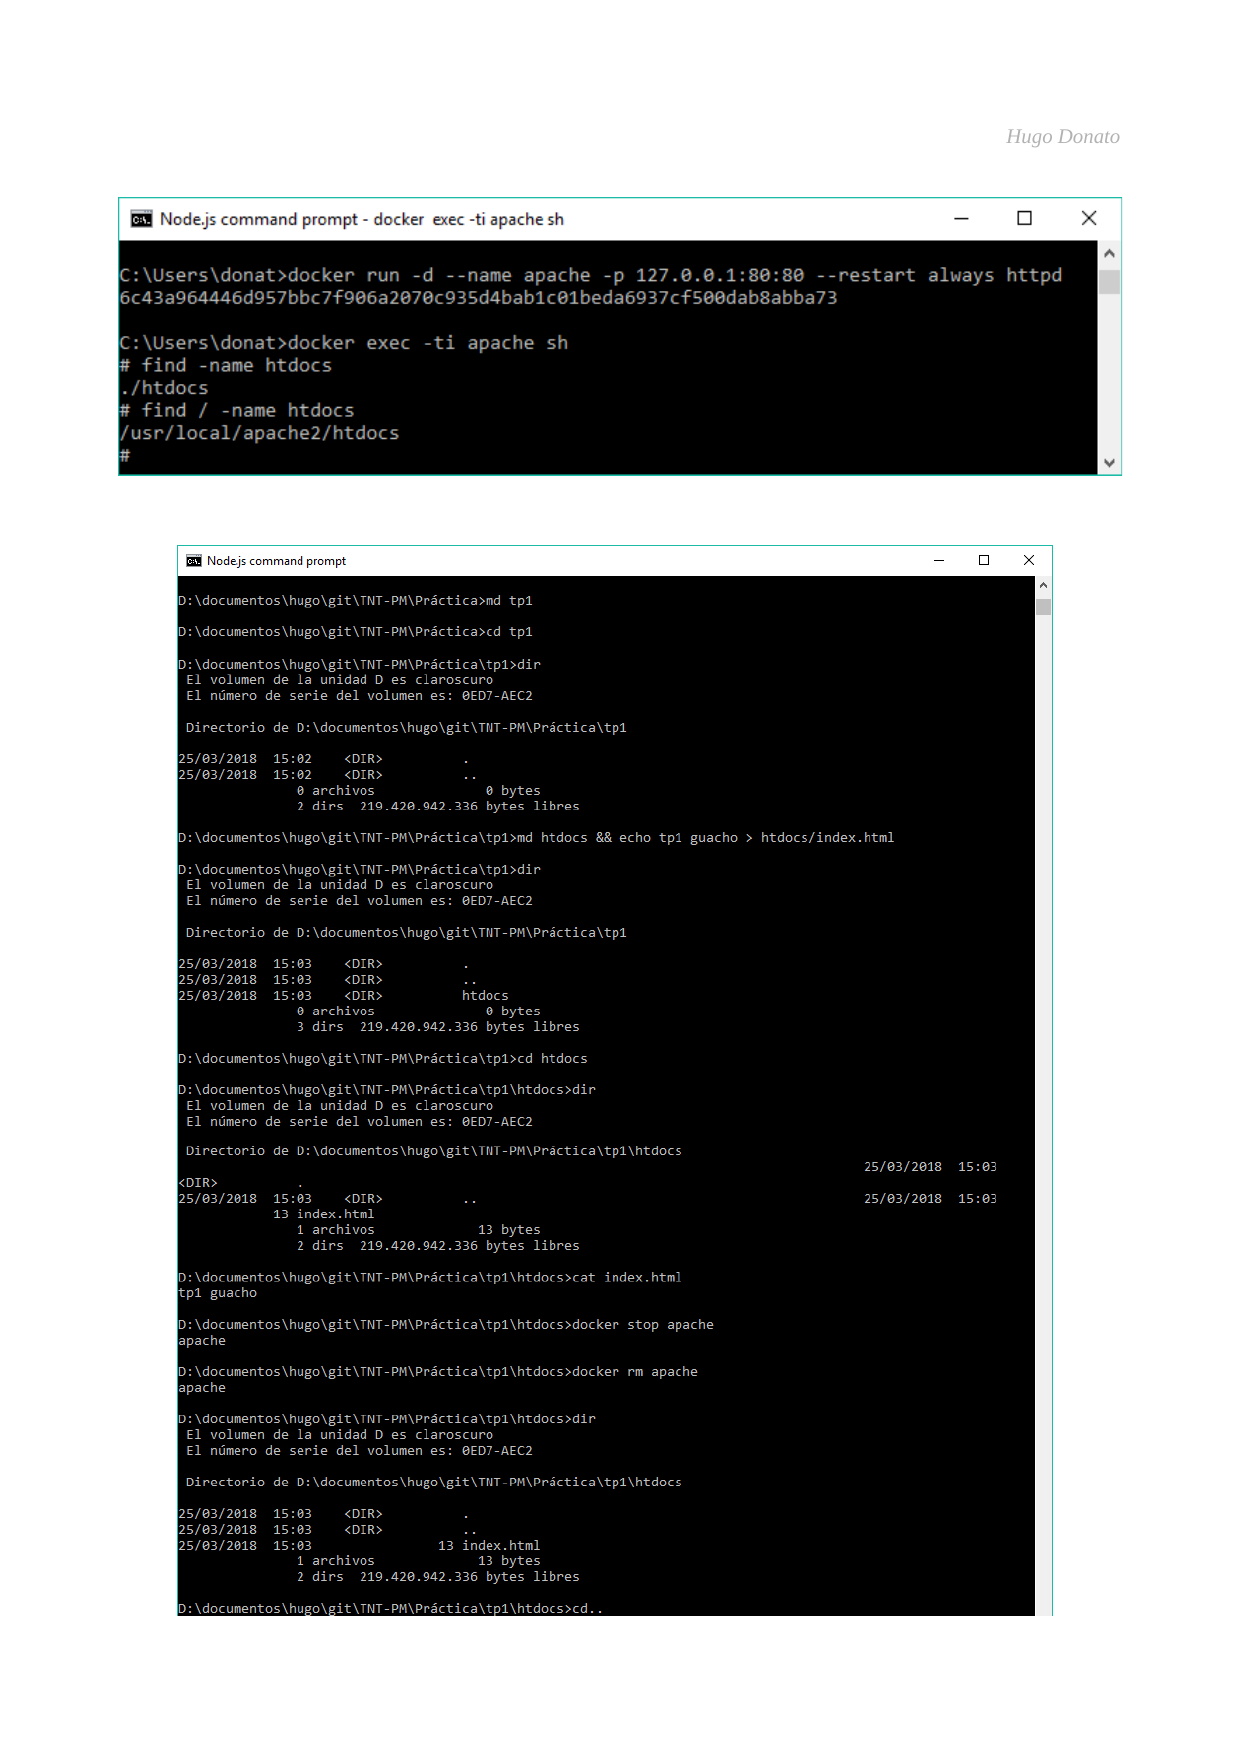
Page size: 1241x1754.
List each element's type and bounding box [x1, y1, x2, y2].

picture [118, 197, 1123, 476]
